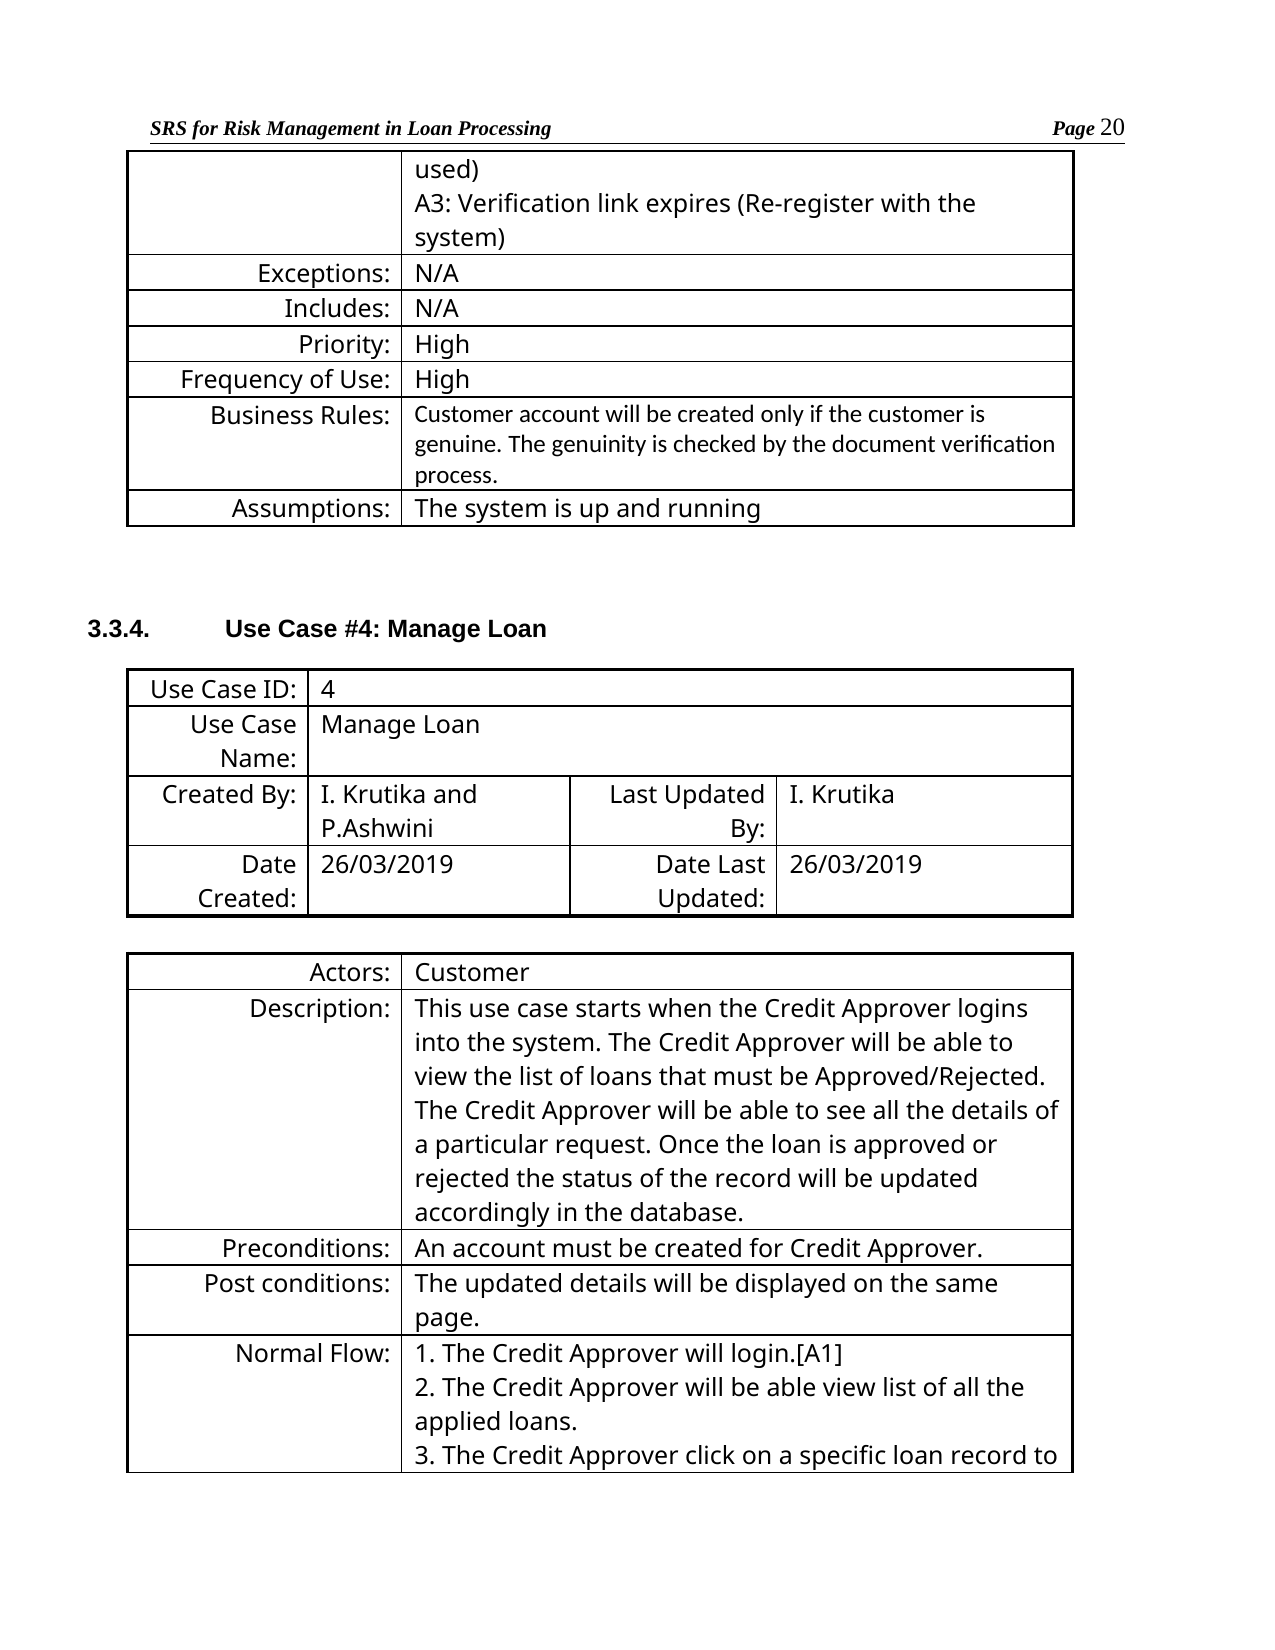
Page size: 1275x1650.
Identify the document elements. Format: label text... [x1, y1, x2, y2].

table_cell 1. The Credit Approver will login.[A1] 2. The Credit Approver will be able view list of all the applied loans. 3. The Credit Approver click on a specific loan record to [402, 1336, 1071, 1472]
subtitle Use Case #4: Manage Loan [150, 614, 1125, 643]
table_cell Created By: [129, 777, 307, 845]
table_cell Date Created: [129, 846, 307, 914]
table_cell Includes: [129, 291, 401, 325]
table_cell Exceptions: [129, 255, 401, 289]
table_cell An account must be created for Credit Approver. [402, 1230, 1071, 1264]
table_cell 26/03/2019 [777, 846, 1071, 914]
table_cell Use Case Name: [129, 707, 307, 775]
table_cell [129, 152, 401, 254]
table_cell Last Updated By: [571, 777, 776, 845]
table_cell High [402, 362, 1072, 396]
table_cell Priority: [129, 327, 401, 361]
table_cell Customer account will be created only if the customer is genuine. The genuinity is checked by the document verification process. [402, 398, 1072, 489]
table_cell Normal Flow: [129, 1336, 401, 1472]
table_header 4 [309, 671, 1071, 705]
table_cell Date Last Updated: [571, 846, 776, 914]
table_cell High [402, 327, 1072, 361]
table_cell Frequency of Use: [129, 362, 401, 396]
table_cell Business Rules: [129, 398, 401, 489]
table_cell Preconditions: [129, 1230, 401, 1264]
table_cell The system is up and running [402, 491, 1072, 525]
table_cell The updated details will be displayed on the same page. [402, 1266, 1071, 1334]
table_header Use Case ID: [129, 671, 307, 705]
table_cell I. Krutika and P.Ashwini [309, 777, 569, 845]
table_cell Post conditions: [129, 1266, 401, 1334]
table_cell N/A [402, 291, 1072, 325]
table_cell Assumptions: [129, 491, 401, 525]
table_header Actors: [129, 955, 401, 989]
table_cell used) A3: Verification link expires (Re-register with the system) [402, 152, 1072, 254]
table_header Customer [402, 955, 1071, 989]
table_cell Manage Loan [309, 707, 1071, 775]
table_cell Description: [129, 990, 401, 1229]
table_cell 26/03/2019 [309, 846, 569, 914]
table_cell This use case starts when the Credit Approver logins into the system. The Credit Approver will be able to view the list of loans that must be Approved/Rejected. The Credit Approver will be able to see all the details of a particular request. Once the loan is approved or rejected the status of the record will be updated accordingly in the database. [402, 990, 1071, 1229]
table_cell N/A [402, 255, 1072, 289]
table_cell I. Krutika [777, 777, 1071, 845]
